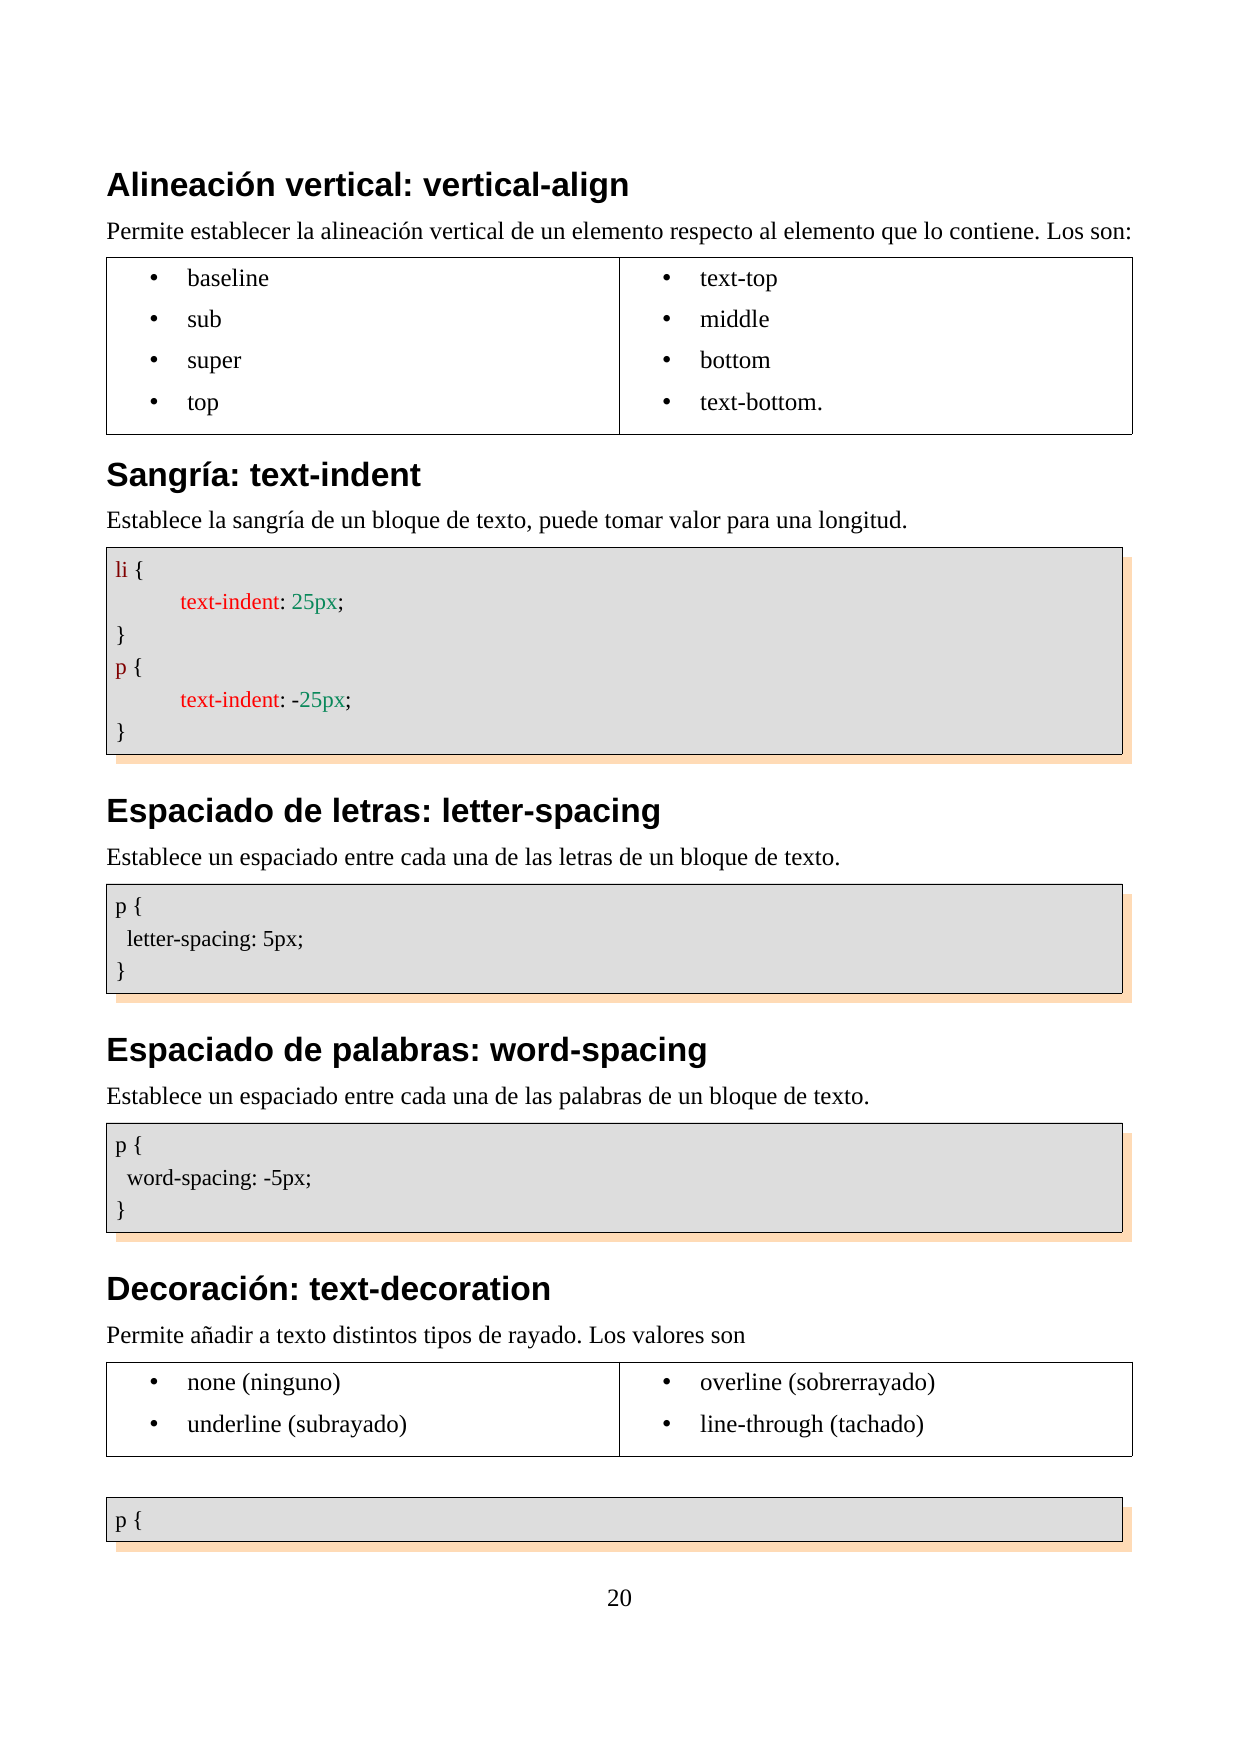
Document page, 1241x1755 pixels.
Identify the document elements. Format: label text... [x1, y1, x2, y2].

table_header baseline sub super top [107, 258, 619, 433]
subtitle Espaciado de letras: letter-spacing [106, 791, 1132, 830]
text Establece un espaciado entre cada una de las letras de un bloque de texto. [106, 842, 1132, 871]
text p { [107, 1498, 1122, 1541]
text Establece un espaciado entre cada una de las palabras de un bloque de texto. [106, 1081, 1132, 1110]
text p { [107, 644, 1122, 677]
text word-spacing: -5px; [107, 1155, 1122, 1187]
text Permite establecer la alineación vertical de un elemento respecto al elemento que lo contiene. Los son: [106, 216, 1132, 244]
text text-indent: -25px; [107, 677, 1122, 709]
subtitle Sangría: text-indent [106, 454, 1132, 493]
table_header none (ninguno) underline (subrayado) [107, 1363, 619, 1456]
table_header text-top middle bottom text-bottom. [620, 258, 1132, 433]
subtitle Espaciado de palabras: word-spacing [106, 1030, 1132, 1069]
text letter-spacing: 5px; [107, 916, 1122, 948]
subtitle Decoración: text-decoration [106, 1269, 1132, 1308]
table_header overline (sobrerrayado) line-through (tachado) [620, 1363, 1132, 1456]
text } [107, 612, 1122, 644]
text text-indent: 25px; [107, 579, 1122, 612]
text } [107, 709, 1122, 754]
text p { [107, 885, 1122, 916]
text Establece la sangría de un bloque de texto, puede tomar valor para una longitud. [106, 506, 1132, 534]
text } [107, 948, 1122, 993]
text Permite añadir a texto distintos tipos de rayado. Los valores son [106, 1320, 1132, 1349]
text } [107, 1187, 1122, 1232]
subtitle Alineación vertical: vertical-align [106, 164, 1132, 203]
text p { [107, 1124, 1122, 1155]
text li { [107, 548, 1122, 579]
